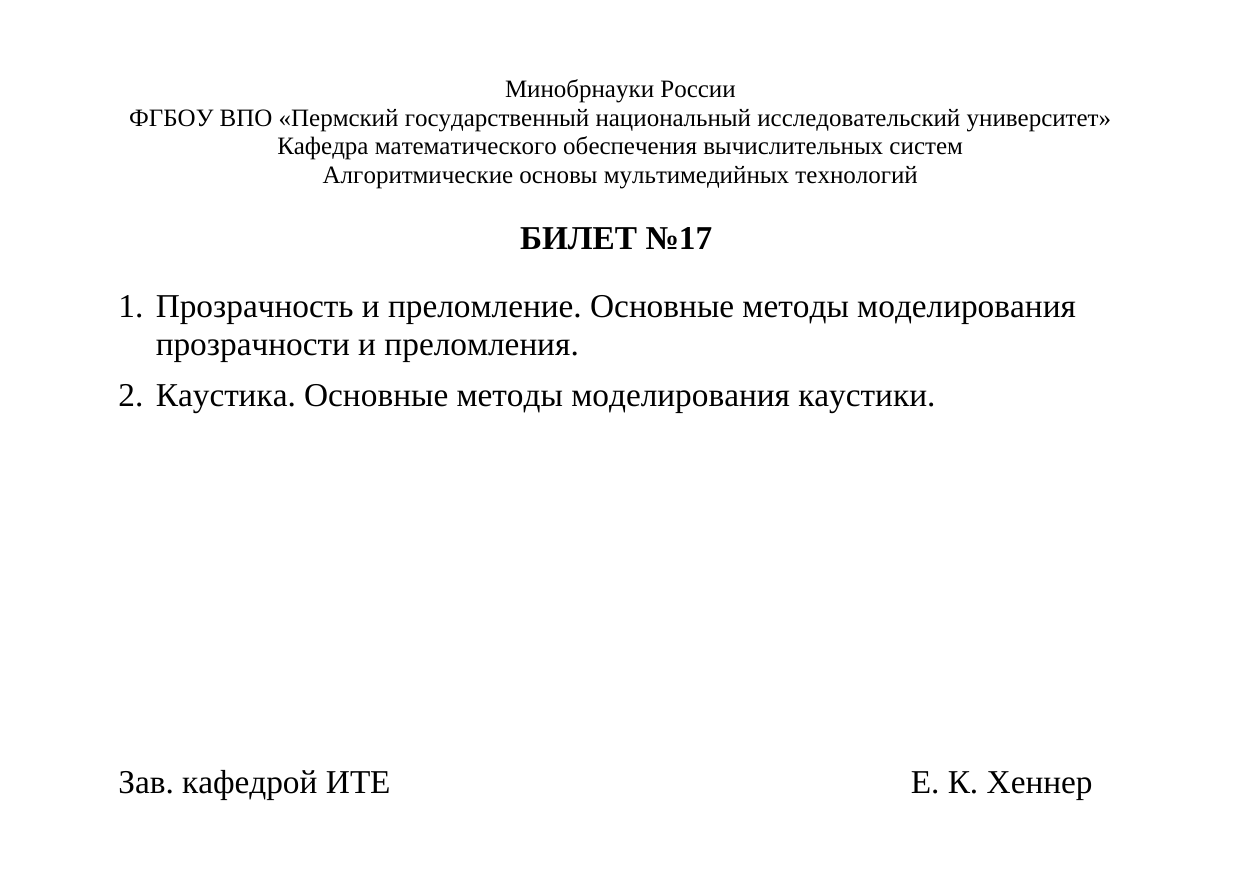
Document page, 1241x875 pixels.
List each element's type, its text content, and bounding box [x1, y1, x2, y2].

list Прозрачность и преломление. Основные методы моделирования прозрачности и преломления. [118, 286, 1122, 363]
list Каустика. Основные методы моделирования каустики. [118, 375, 1122, 414]
